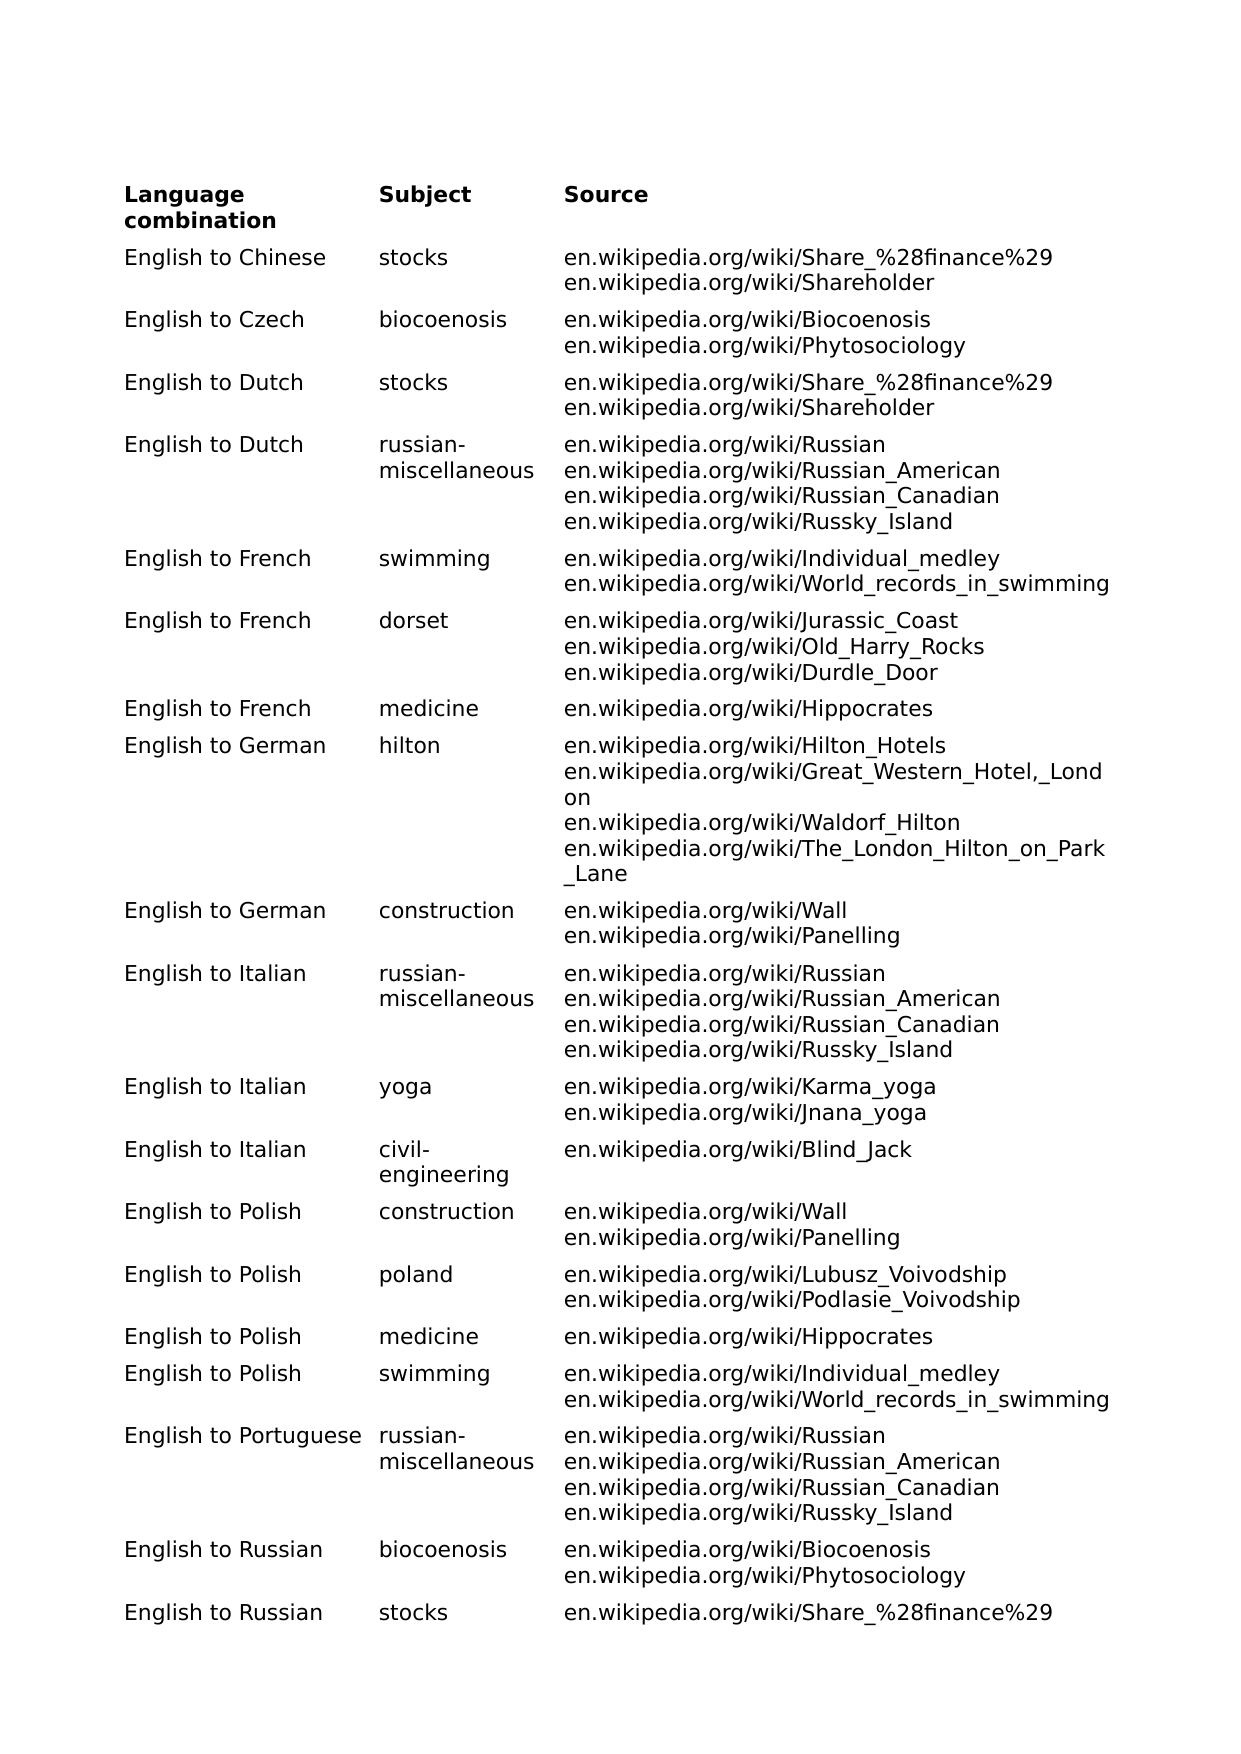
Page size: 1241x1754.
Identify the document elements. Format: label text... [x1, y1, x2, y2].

table_cell russian-miscellaneous [373, 955, 558, 1068]
table_cell en.wikipedia.org/wiki/Russian en.wikipedia.org/wiki/Russian_American en.wikipedia.org/wiki/Russian_Canadian en.wikipedia.org/wiki/Russky_Island [558, 1418, 1122, 1531]
table_cell English to Dutch [118, 364, 373, 427]
table_cell English to French [118, 540, 373, 603]
table_cell English to Dutch [118, 427, 373, 540]
table_cell biocoenosis [373, 302, 558, 364]
table_cell construction [373, 893, 558, 955]
table_cell en.wikipedia.org/wiki/Hippocrates [558, 1319, 1122, 1355]
table_cell English to Russian [118, 1531, 373, 1594]
table_cell en.wikipedia.org/wiki/Russian en.wikipedia.org/wiki/Russian_American en.wikipedia.org/wiki/Russian_Canadian en.wikipedia.org/wiki/Russky_Island [558, 427, 1122, 540]
table_cell stocks [373, 1594, 558, 1631]
table_cell en.wikipedia.org/wiki/Russian en.wikipedia.org/wiki/Russian_American en.wikipedia.org/wiki/Russian_Canadian en.wikipedia.org/wiki/Russky_Island [558, 955, 1122, 1068]
table_cell swimming [373, 1355, 558, 1418]
table_cell russian-miscellaneous [373, 1418, 558, 1531]
table_cell poland [373, 1256, 558, 1318]
table_cell English to Polish [118, 1194, 373, 1256]
table_cell English to Italian [118, 1131, 373, 1193]
table_cell English to Polish [118, 1319, 373, 1355]
table_header Language combination [118, 177, 373, 239]
table_cell English to Portuguese [118, 1418, 373, 1531]
table_cell English to German [118, 728, 373, 892]
table_cell en.wikipedia.org/wiki/Individual_medley en.wikipedia.org/wiki/World_records_in_swimming [558, 540, 1122, 603]
table_cell English to French [118, 691, 373, 728]
table_cell English to Polish [118, 1355, 373, 1418]
table_cell hilton [373, 728, 558, 892]
table_cell en.wikipedia.org/wiki/Individual_medley en.wikipedia.org/wiki/World_records_in_swimming [558, 1355, 1122, 1418]
table_cell yoga [373, 1069, 558, 1131]
table_cell en.wikipedia.org/wiki/Share_%28finance%29 en.wikipedia.org/wiki/Shareholder [558, 239, 1122, 302]
table_cell en.wikipedia.org/wiki/Biocoenosis en.wikipedia.org/wiki/Phytosociology [558, 1531, 1122, 1594]
table_cell construction [373, 1194, 558, 1256]
table_cell en.wikipedia.org/wiki/Biocoenosis en.wikipedia.org/wiki/Phytosociology [558, 302, 1122, 364]
table_cell English to German [118, 893, 373, 955]
table_cell dorset [373, 603, 558, 691]
table_cell en.wikipedia.org/wiki/Hilton_Hotels en.wikipedia.org/wiki/Great_Western_Hotel,_London en.wikipedia.org/wiki/Waldorf_Hilton en.wikipedia.org/wiki/The_London_Hilton_on_Park_Lane [558, 728, 1122, 892]
table_cell biocoenosis [373, 1531, 558, 1594]
table_cell swimming [373, 540, 558, 603]
table_cell en.wikipedia.org/wiki/Wall en.wikipedia.org/wiki/Panelling [558, 893, 1122, 955]
table_cell English to Chinese [118, 239, 373, 302]
table_cell en.wikipedia.org/wiki/Lubusz_Voivodship en.wikipedia.org/wiki/Podlasie_Voivodship [558, 1256, 1122, 1318]
table_cell en.wikipedia.org/wiki/Jurassic_Coast en.wikipedia.org/wiki/Old_Harry_Rocks en.wikipedia.org/wiki/Durdle_Door [558, 603, 1122, 691]
table_cell medicine [373, 691, 558, 728]
table_cell en.wikipedia.org/wiki/Share_%28finance%29 [558, 1594, 1122, 1631]
table_cell civil-engineering [373, 1131, 558, 1193]
table_cell stocks [373, 239, 558, 302]
table_cell en.wikipedia.org/wiki/Wall en.wikipedia.org/wiki/Panelling [558, 1194, 1122, 1256]
table_cell russian-miscellaneous [373, 427, 558, 540]
table_cell English to French [118, 603, 373, 691]
table_cell en.wikipedia.org/wiki/Blind_Jack [558, 1131, 1122, 1193]
table_header Subject [373, 177, 558, 239]
table_cell English to Russian [118, 1594, 373, 1631]
table_cell en.wikipedia.org/wiki/Karma_yoga en.wikipedia.org/wiki/Jnana_yoga [558, 1069, 1122, 1131]
table_cell English to Czech [118, 302, 373, 364]
table_header Source [558, 177, 1122, 239]
table_cell en.wikipedia.org/wiki/Hippocrates [558, 691, 1122, 728]
table_cell English to Polish [118, 1256, 373, 1318]
table_cell en.wikipedia.org/wiki/Share_%28finance%29 en.wikipedia.org/wiki/Shareholder [558, 364, 1122, 427]
table_cell English to Italian [118, 955, 373, 1068]
table_cell stocks [373, 364, 558, 427]
table_cell English to Italian [118, 1069, 373, 1131]
table_cell medicine [373, 1319, 558, 1355]
